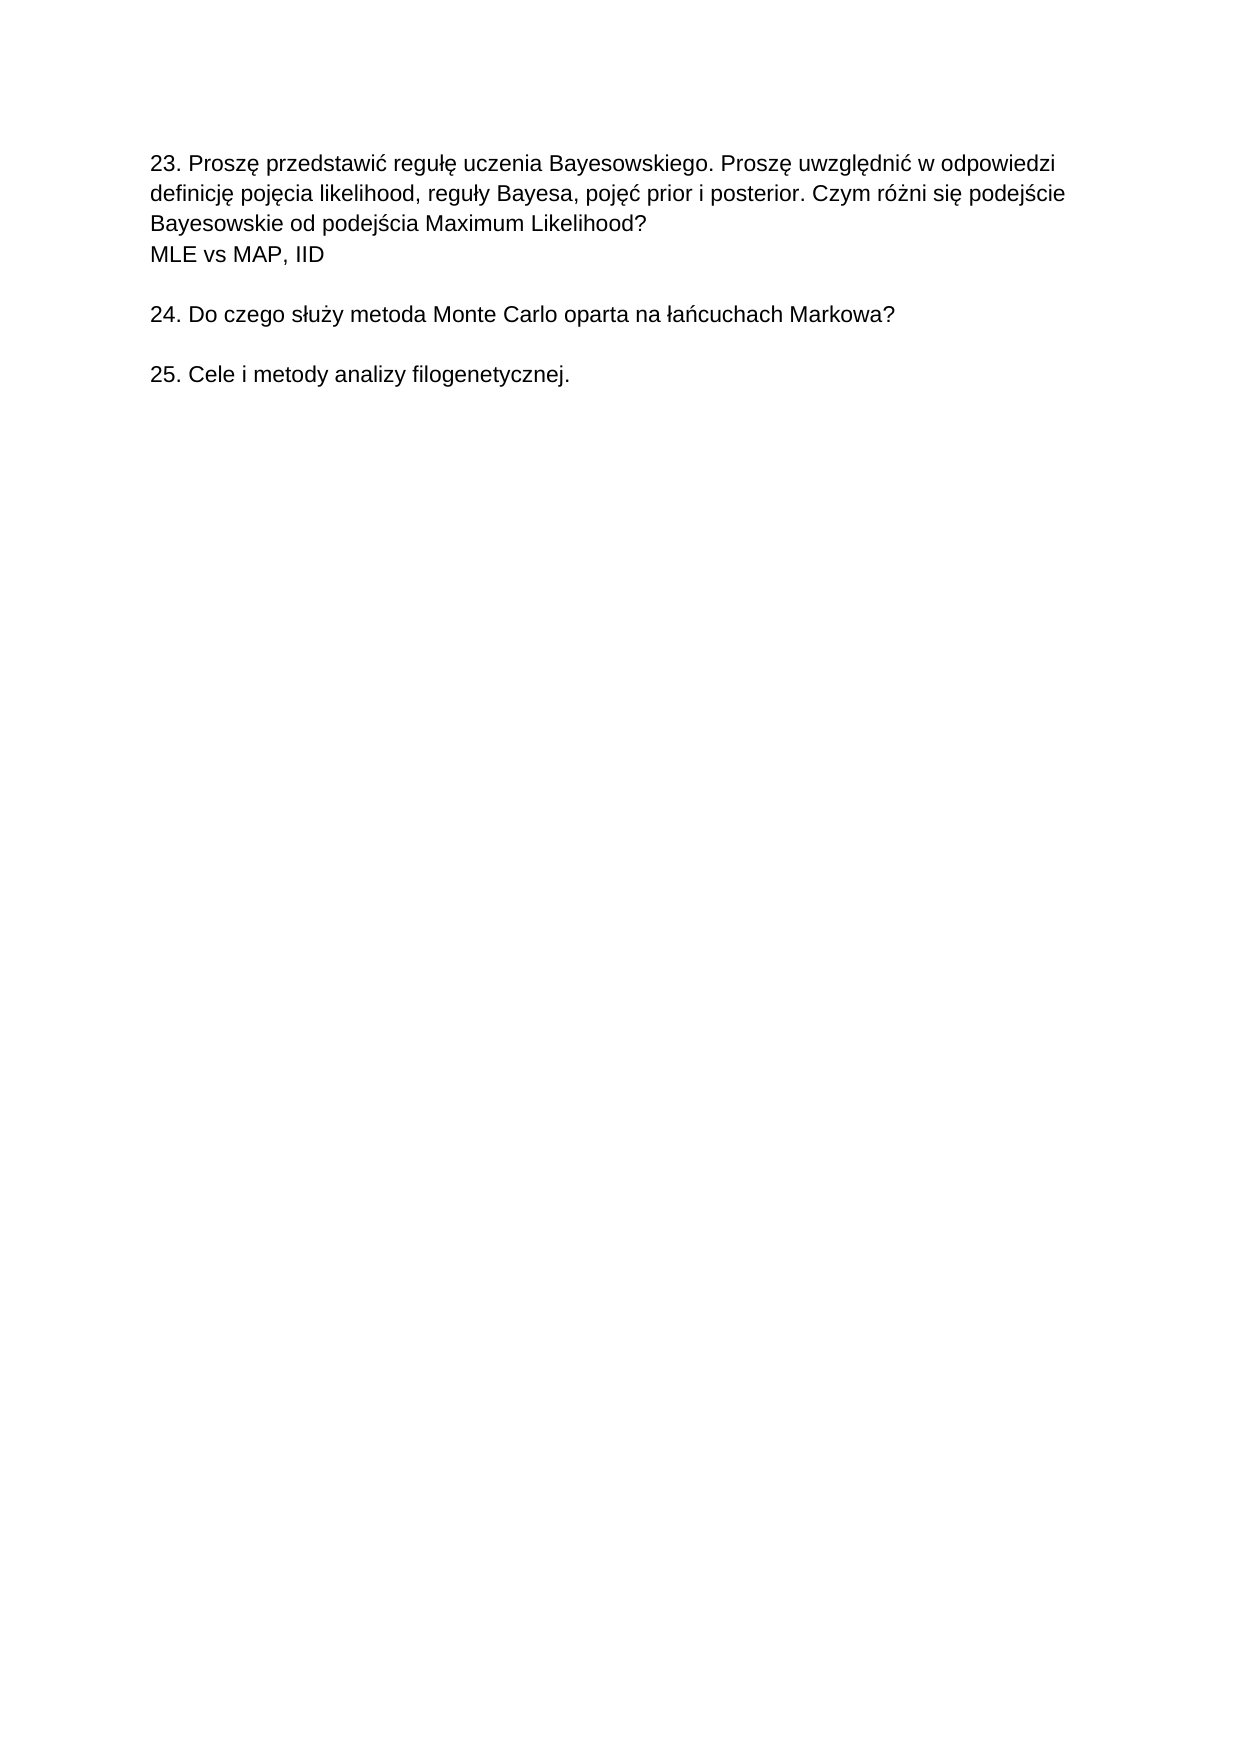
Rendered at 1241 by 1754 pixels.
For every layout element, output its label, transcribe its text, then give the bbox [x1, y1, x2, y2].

text 25. Cele i metody analizy filogenetycznej. [150, 361, 1090, 388]
text MLE vs MAP, IID [150, 241, 1090, 267]
text 23. Proszę przedstawić regułę uczenia Bayesowskiego. Proszę uwzględnić w odpowiedzi definicję pojęcia likelihood, reguły Bayesa, pojęć prior i posterior. Czym różni się podejście Bayesowskie od podejścia Maximum Likelihood? [150, 150, 1090, 237]
text 24. Do czego służy metoda Monte Carlo oparta na łańcuchach Markowa? [150, 301, 1090, 327]
